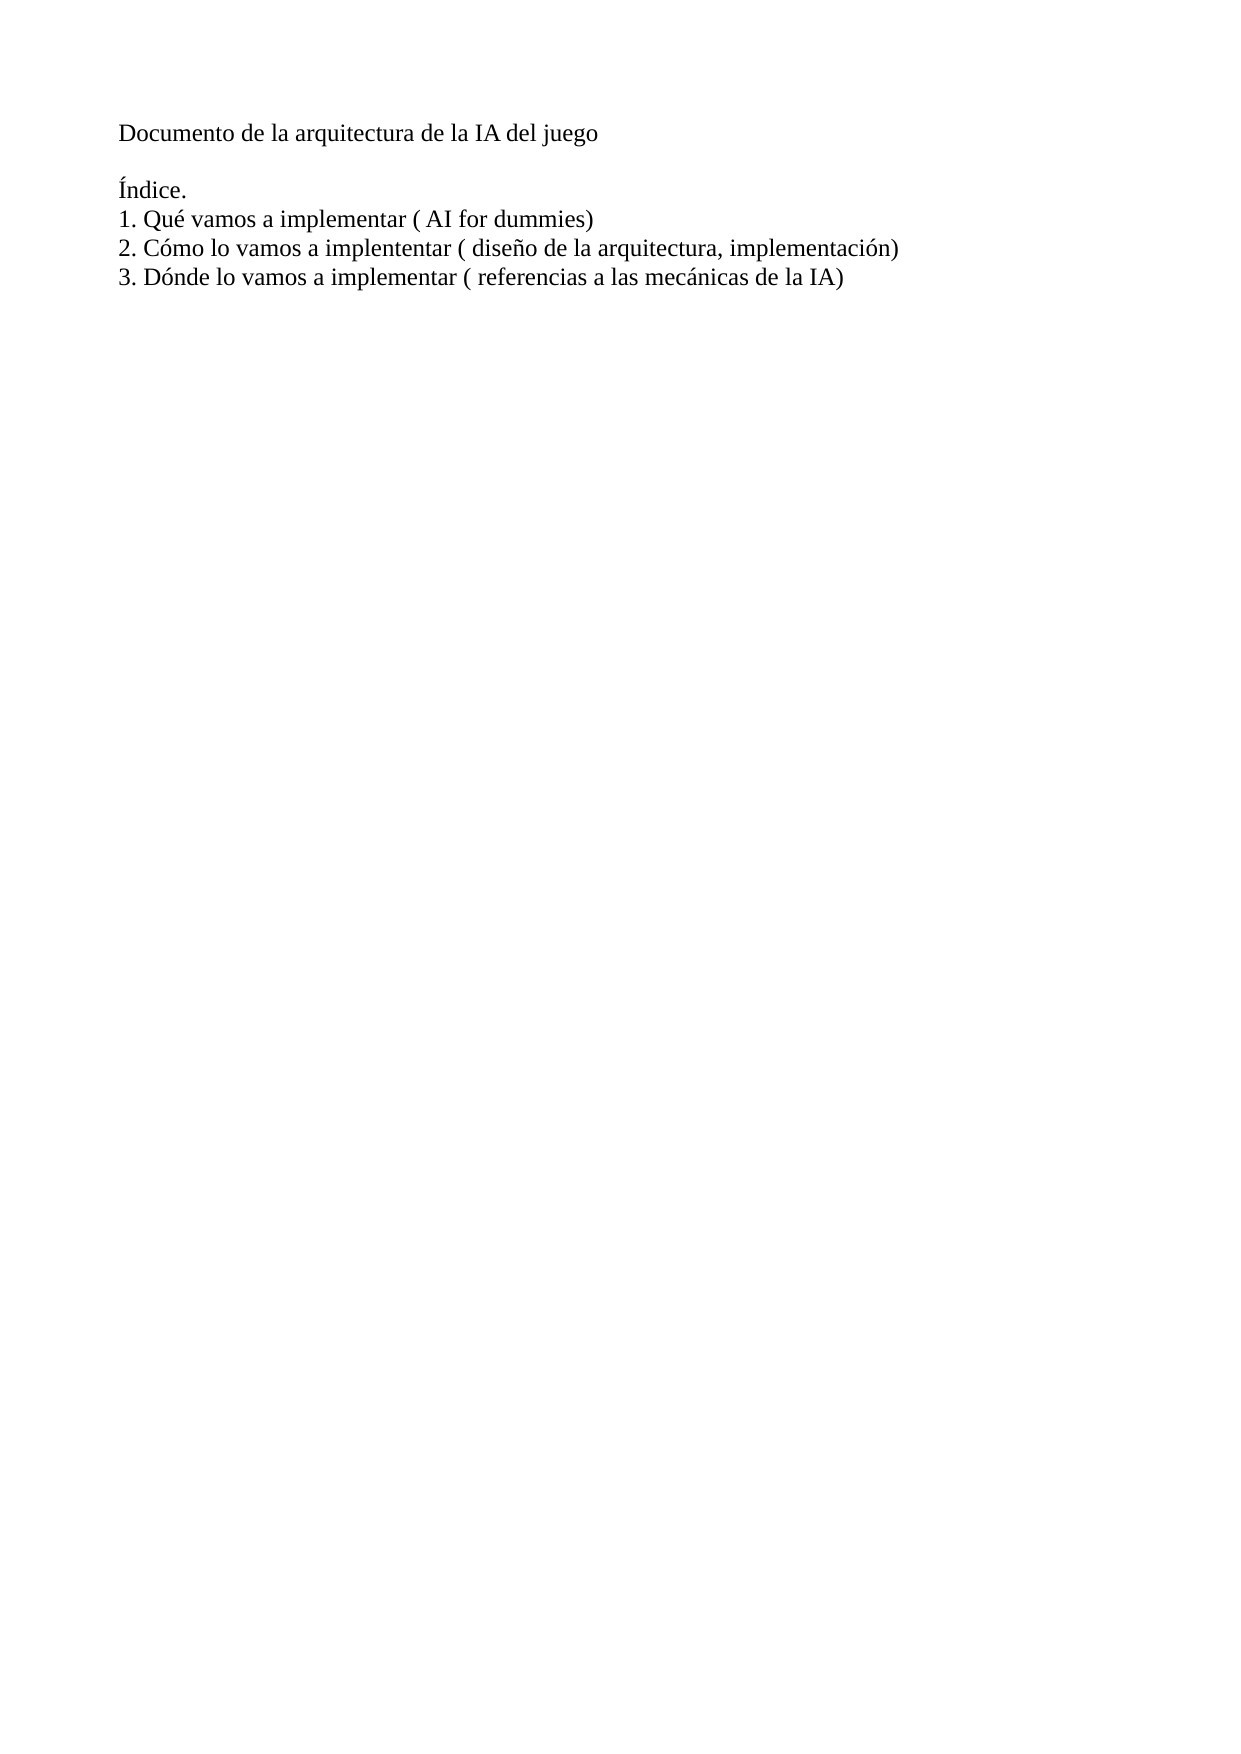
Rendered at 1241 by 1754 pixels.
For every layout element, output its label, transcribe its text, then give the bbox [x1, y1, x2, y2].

text 2. Cómo lo vamos a implententar ( diseño de la arquitectura, implementación) [118, 233, 1122, 262]
text 1. Qué vamos a implementar ( AI for dummies) [118, 204, 1122, 233]
text Índice. [118, 176, 1122, 204]
text Documento de la arquitectura de la IA del juego [118, 118, 1122, 147]
text 3. Dónde lo vamos a implementar ( referencias a las mecánicas de la IA) [118, 262, 1122, 291]
